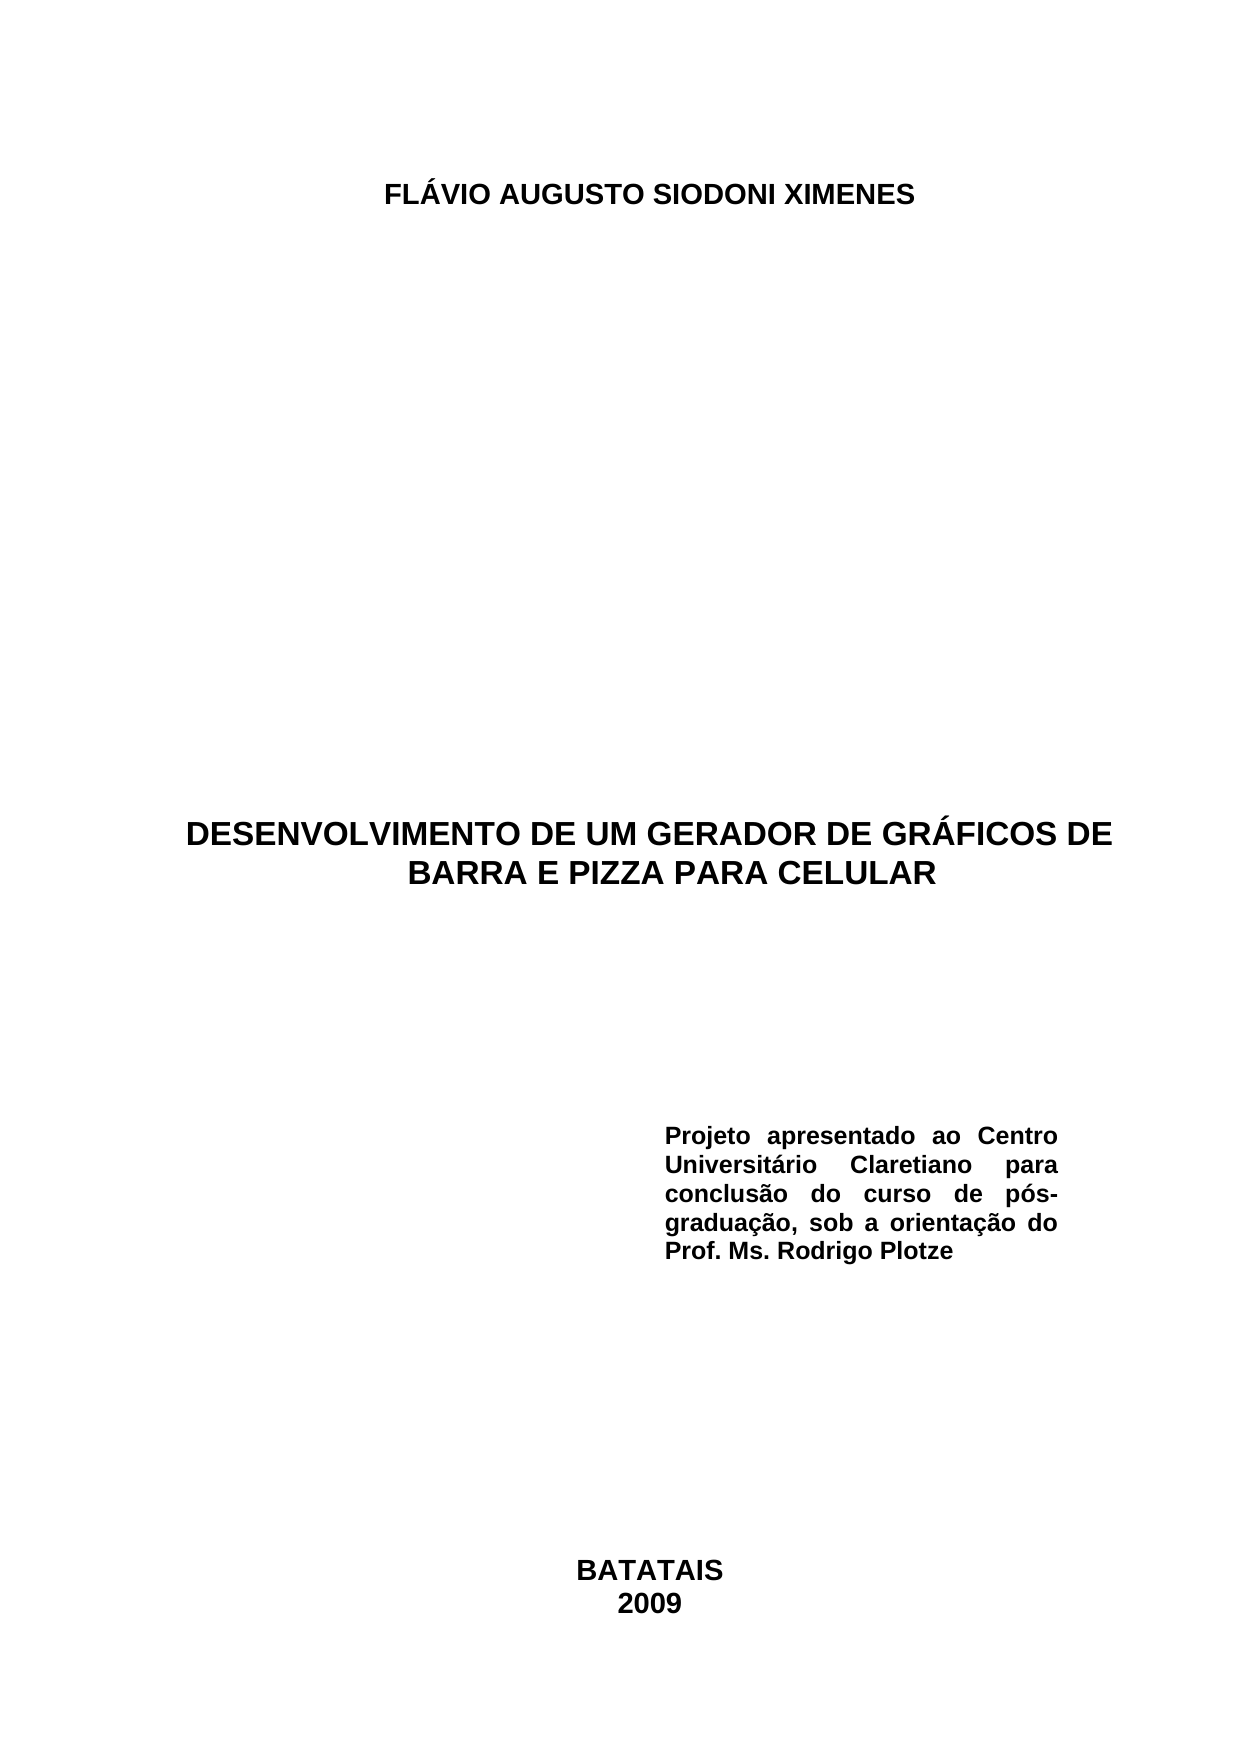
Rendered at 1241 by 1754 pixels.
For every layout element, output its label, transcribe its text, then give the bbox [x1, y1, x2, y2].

subtitle Projeto apresentado ao Centro Universitário Claretiano para conclusão do curso de pós-graduação, sob a orientação do Prof. Ms. Rodrigo Plotze [664, 1121, 1058, 1265]
subtitle DESENVOLVIMENTO DE UM GERADOR DE GRÁFICOS DE BARRA E PIZZA PARA CELULAR [177, 814, 1122, 891]
text FLÁVIO AUGUSTO SIODONI XIMENES [177, 177, 1122, 239]
text BATATAIS 2009 [177, 1553, 1122, 1620]
